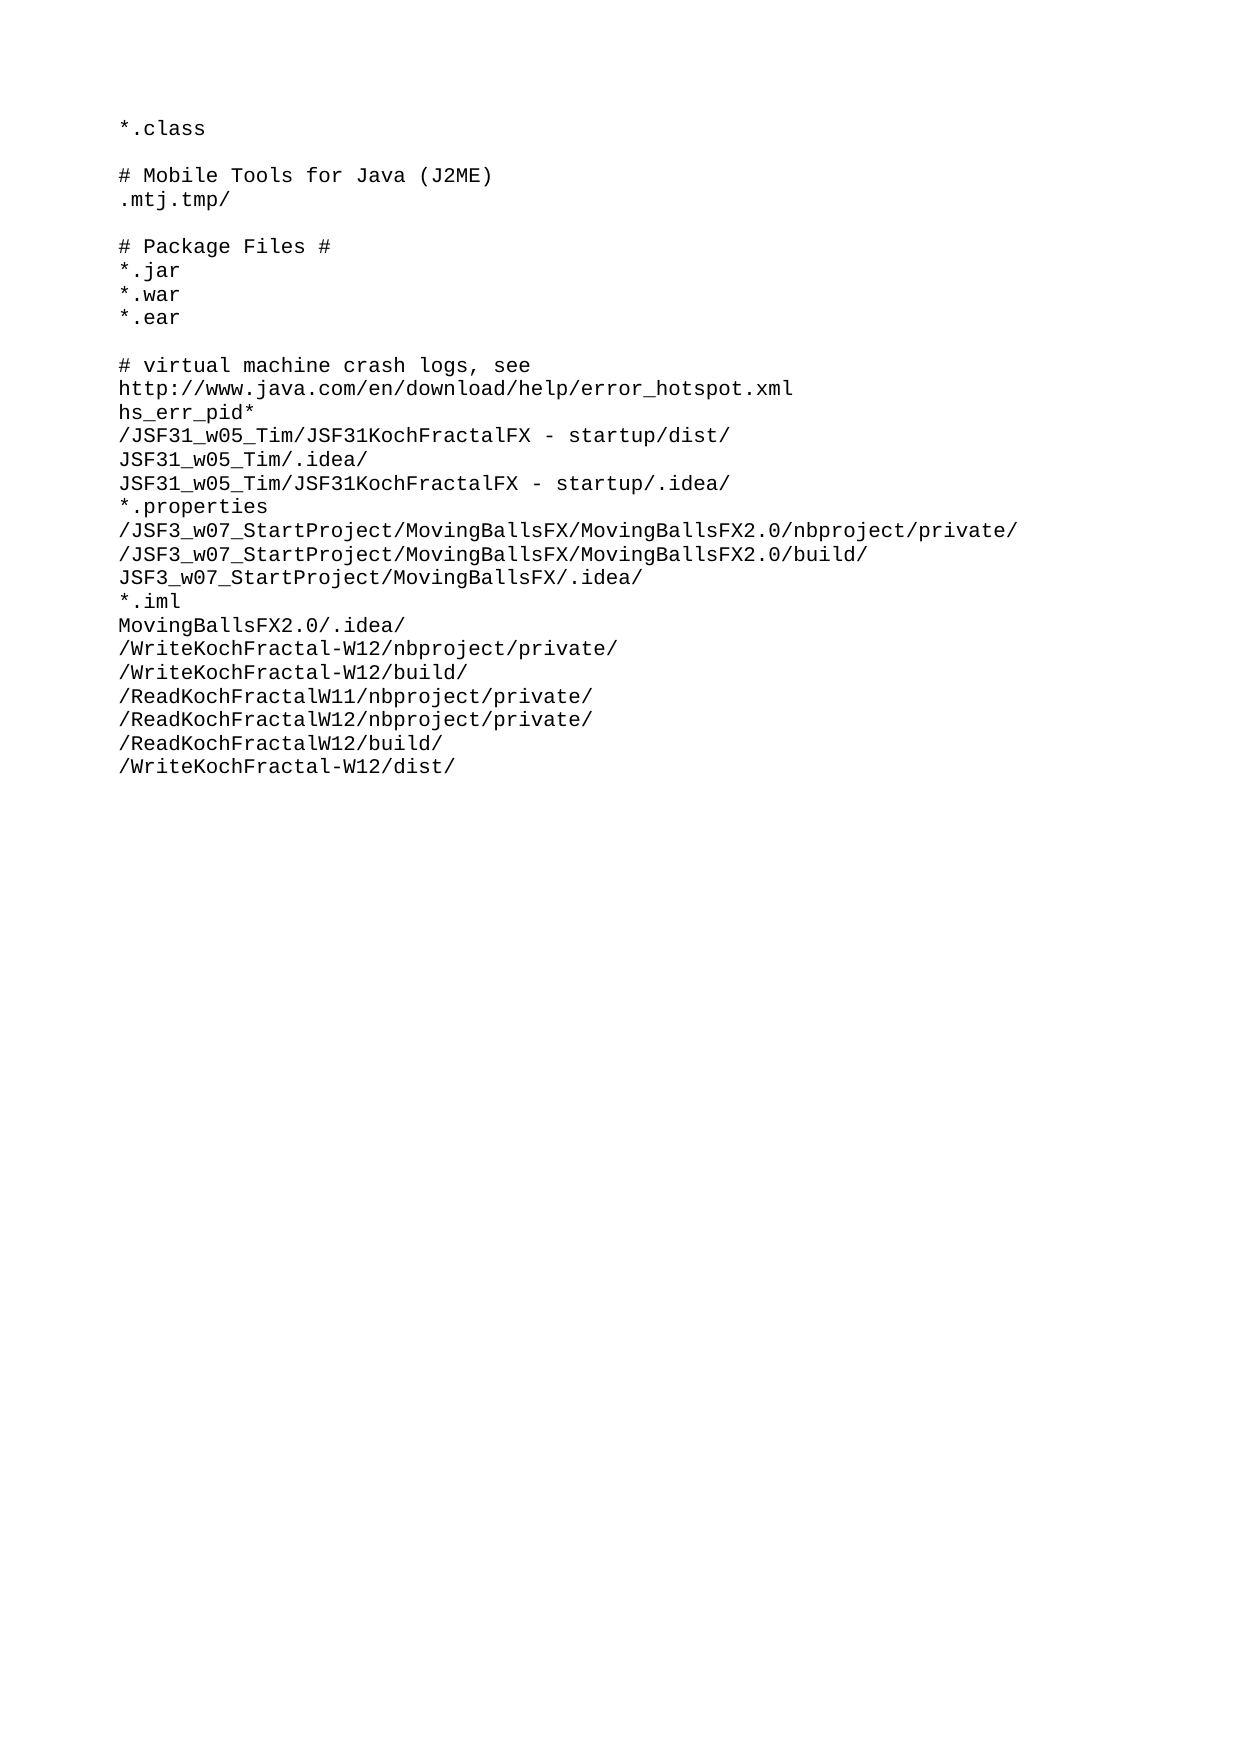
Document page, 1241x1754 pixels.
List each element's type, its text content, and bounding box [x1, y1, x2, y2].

text /WriteKochFractal-W12/build/ [118, 662, 1122, 686]
text .mtj.tmp/ [118, 189, 1122, 213]
text *.ear [118, 307, 1122, 331]
text /JSF3_w07_StartProject/MovingBallsFX/MovingBallsFX2.0/build/ [118, 544, 1122, 567]
text # Mobile Tools for Java (J2ME) [118, 165, 1122, 189]
text /JSF3_w07_StartProject/MovingBallsFX/MovingBallsFX2.0/nbproject/private/ [118, 520, 1122, 544]
text *.war [118, 284, 1122, 307]
text MovingBallsFX2.0/.idea/ [118, 615, 1122, 638]
text *.iml [118, 591, 1122, 615]
text /WriteKochFractal-W12/dist/ [118, 757, 1122, 780]
text # virtual machine crash logs, see http://www.java.com/en/download/help/error_hotspot.xml [118, 354, 1122, 402]
text *.class [118, 118, 1122, 142]
text # Package Files # [118, 236, 1122, 260]
text /JSF31_w05_Tim/JSF31KochFractalFX - startup/dist/ [118, 426, 1122, 449]
text /ReadKochFractalW11/nbproject/private/ [118, 686, 1122, 709]
text hs_err_pid* [118, 402, 1122, 426]
text *.jar [118, 260, 1122, 284]
text /ReadKochFractalW12/build/ [118, 733, 1122, 757]
text *.properties [118, 496, 1122, 520]
text /WriteKochFractal-W12/nbproject/private/ [118, 638, 1122, 662]
text /ReadKochFractalW12/nbproject/private/ [118, 709, 1122, 733]
text JSF31_w05_Tim/.idea/ [118, 449, 1122, 473]
text JSF3_w07_StartProject/MovingBallsFX/.idea/ [118, 567, 1122, 591]
text JSF31_w05_Tim/JSF31KochFractalFX - startup/.idea/ [118, 473, 1122, 496]
